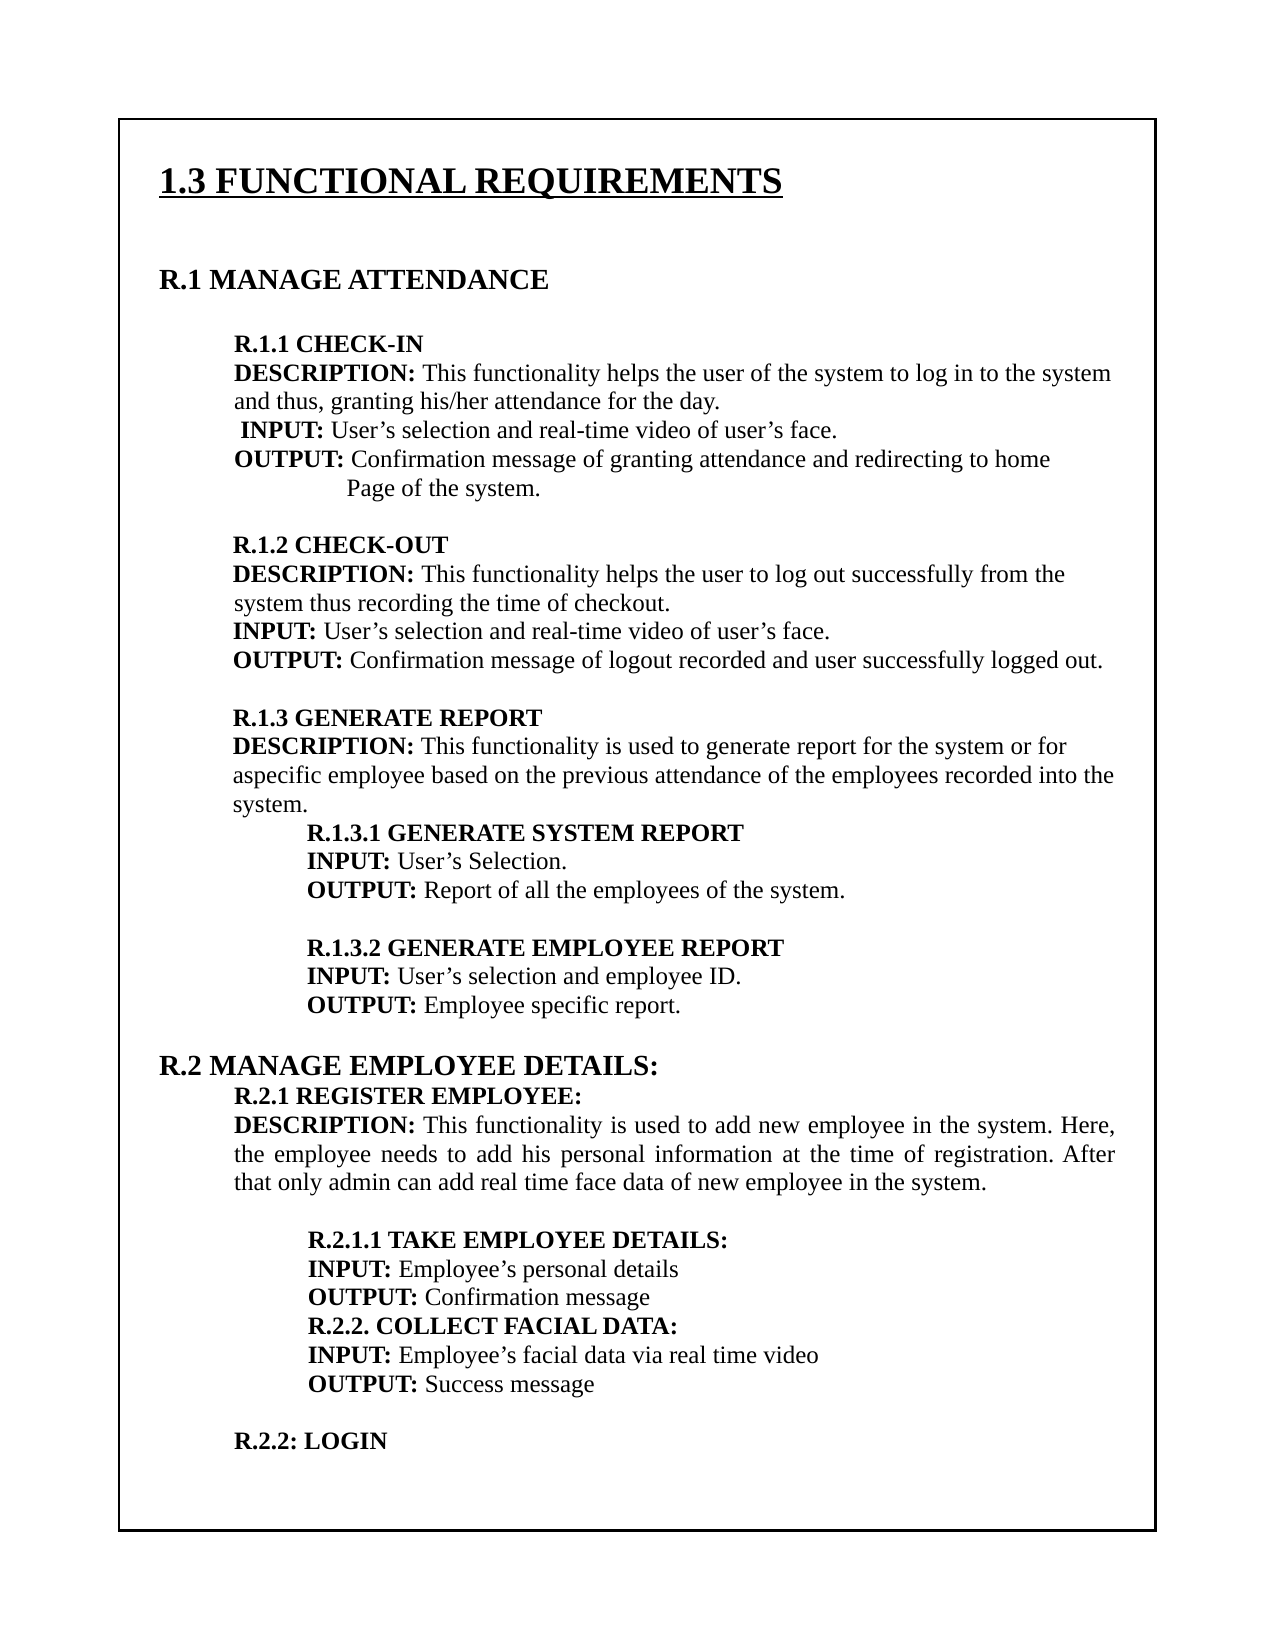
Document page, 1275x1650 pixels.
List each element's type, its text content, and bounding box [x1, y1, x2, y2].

text R.2.2: LOGIN [234, 1426, 1116, 1455]
text R.1.3.2 GENERATE EMPLOYEE REPORT [159, 933, 1116, 961]
text INPUT: User’s selection and employee ID. [159, 961, 1116, 990]
text INPUT: Employee’s personal details [234, 1254, 1116, 1282]
text R.1.2 CHECK-OUT [159, 530, 1116, 559]
text INPUT: User’s selection and real-time video of user’s face. [159, 616, 1116, 645]
text DESCRIPTION: This functionality helps the user of the system to log in to the system [159, 358, 1116, 386]
text R.2.1.1 TAKE EMPLOYEE DETAILS: [234, 1225, 1116, 1254]
text R.2.2. COLLECT FACIAL DATA: [234, 1311, 1116, 1340]
text DESCRIPTION: This functionality is used to generate report for the system or for aspecific employee based on the previous attendance of the employees recorded into the system. [159, 731, 1116, 818]
text OUTPUT: Report of all the employees of the system. [159, 875, 1116, 904]
text DESCRIPTION: This functionality helps the user to log out successfully from the [159, 559, 1116, 588]
text R.1.3.1 GENERATE SYSTEM REPORT [159, 818, 1116, 846]
text R.2.1 REGISTER EMPLOYEE: [234, 1081, 1116, 1110]
text R.1.1 CHECK-IN [159, 329, 1116, 358]
text OUTPUT: Confirmation message of logout recorded and user successfully logged out. [159, 645, 1116, 674]
text DESCRIPTION: This functionality is used to add new employee in the system. Here, the employee needs to add his personal information at the time of registration. After that only admin can add real time face data of new employee in the system. [234, 1110, 1116, 1196]
text OUTPUT: Employee specific report. [159, 990, 1116, 1019]
text INPUT: User’s Selection. [159, 846, 1116, 875]
text INPUT: Employee’s facial data via real time video [234, 1340, 1116, 1369]
text OUTPUT: Confirmation message of granting attendance and redirecting to home [159, 444, 1116, 473]
text OUTPUT: Confirmation message [234, 1282, 1116, 1311]
text INPUT: User’s selection and real-time video of user’s face. [159, 415, 1116, 444]
list 1.3 FUNCTIONAL REQUIREMENTS [159, 159, 1116, 202]
text R.1.3 GENERATE REPORT [159, 703, 1116, 731]
text Page of the system. [159, 473, 1116, 501]
text and thus, granting his/her attendance for the day. [159, 386, 1116, 415]
text R.1 MANAGE ATTENDANCE [159, 262, 1116, 295]
text system thus recording the time of checkout. [159, 588, 1116, 616]
text OUTPUT: Success message [234, 1369, 1116, 1397]
text R.2 MANAGE EMPLOYEE DETAILS: [159, 1048, 1116, 1081]
